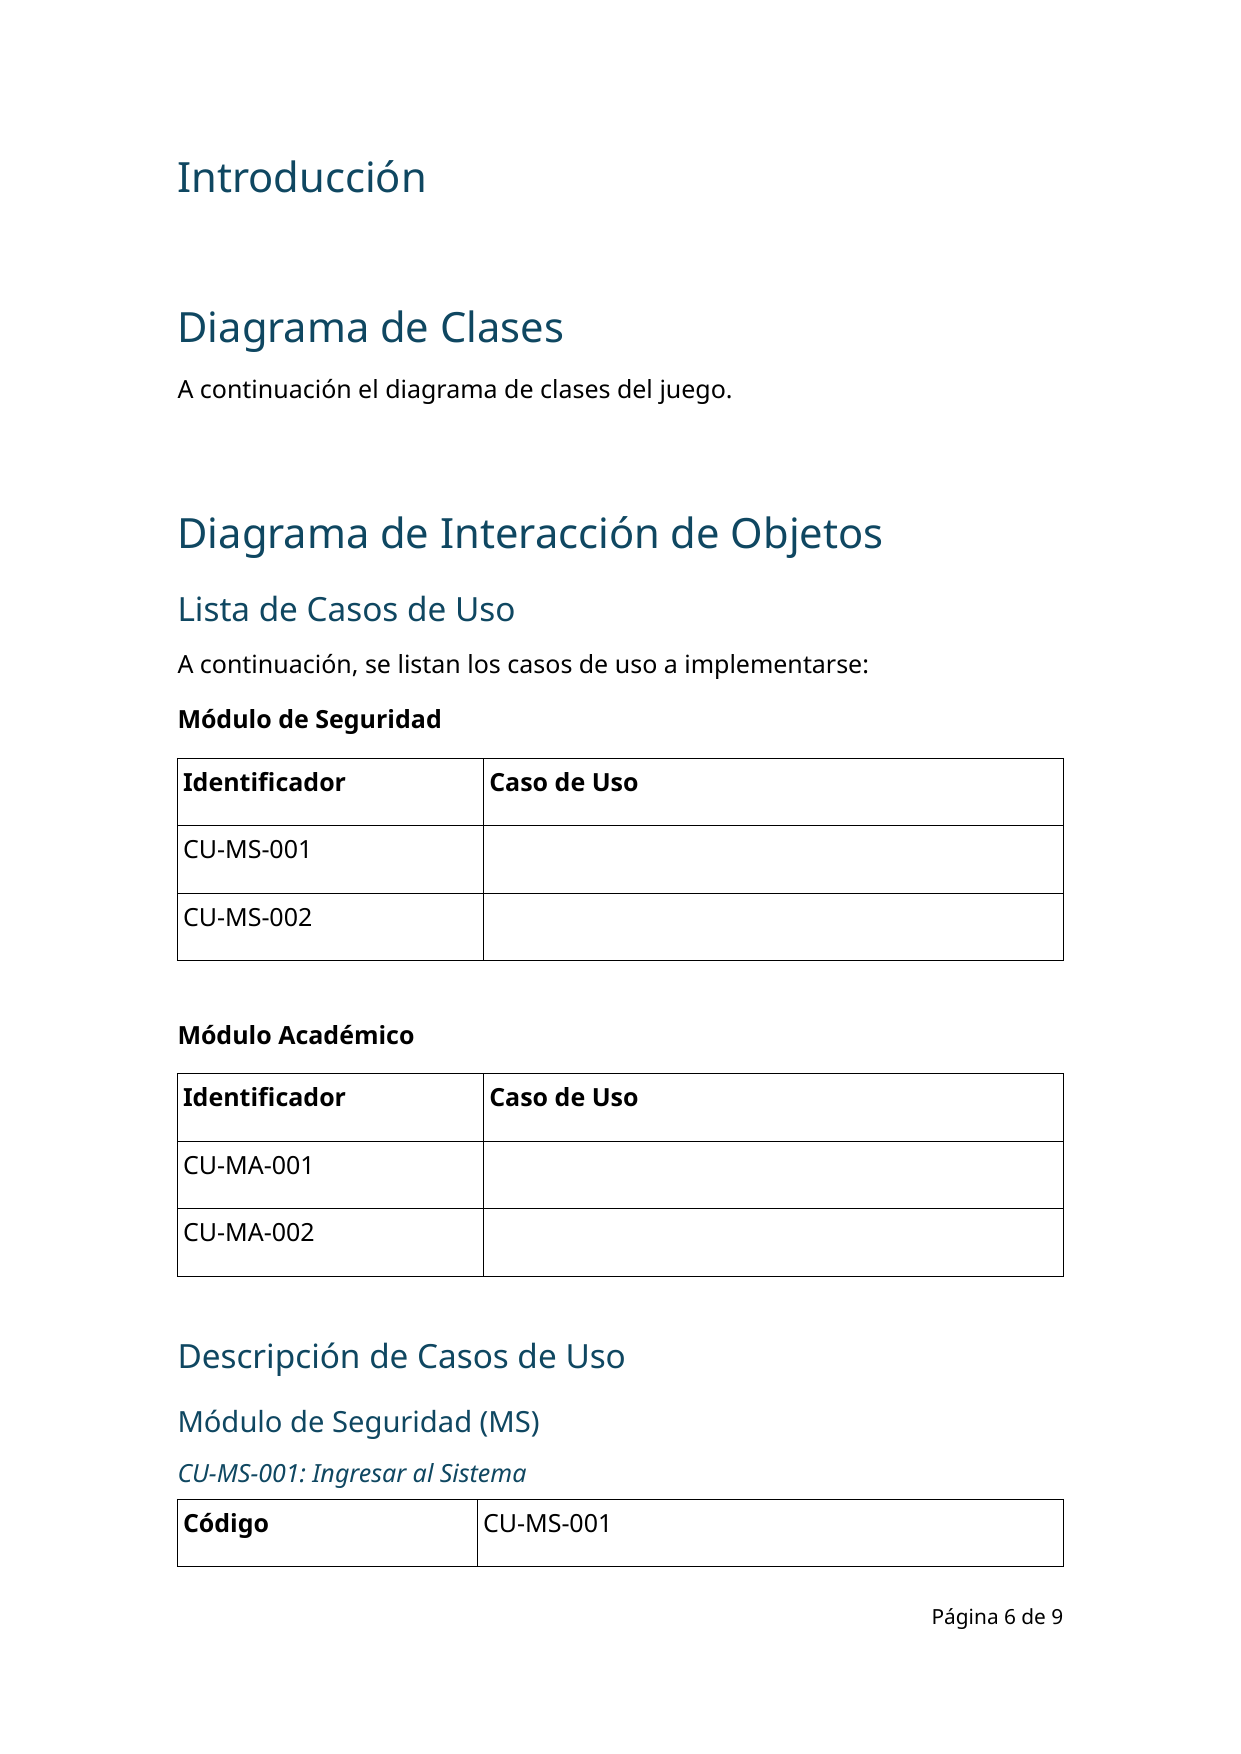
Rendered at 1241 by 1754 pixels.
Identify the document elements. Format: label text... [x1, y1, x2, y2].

table_cell [484, 894, 1063, 960]
table_header Identificador [178, 1074, 483, 1141]
subtitle Descripción de Casos de Uso [177, 1332, 1063, 1378]
table_header Caso de Uso [484, 1074, 1063, 1141]
table_header Identificador [178, 759, 483, 825]
table_cell [484, 1142, 1063, 1208]
table_header Caso de Uso [484, 759, 1063, 825]
subtitle Diagrama de Clases [177, 298, 1063, 354]
subtitle Lista de Casos de Uso [177, 586, 1063, 631]
table_header Código [178, 1500, 477, 1566]
subtitle Módulo de Seguridad (MS) [177, 1401, 1063, 1441]
table_cell [484, 826, 1063, 893]
table_cell CU-MA-001 [178, 1142, 483, 1208]
text Módulo Académico [177, 1017, 1063, 1051]
text A continuación el diagrama de clases del juego. [177, 371, 1063, 405]
subtitle Introducción [177, 148, 1063, 204]
table_header CU-MS-001 [478, 1500, 1063, 1566]
table_cell CU-MS-001 [178, 826, 483, 893]
subtitle CU-MS-001: Ingresar al Sistema [177, 1455, 1063, 1489]
text A continuación, se listan los casos de uso a implementarse: [177, 646, 1063, 680]
subtitle Diagrama de Interacción de Objetos [177, 504, 1063, 561]
table_cell CU-MS-002 [178, 894, 483, 960]
table_cell [484, 1209, 1063, 1276]
text Módulo de Seguridad [177, 702, 1063, 736]
table_cell CU-MA-002 [178, 1209, 483, 1276]
